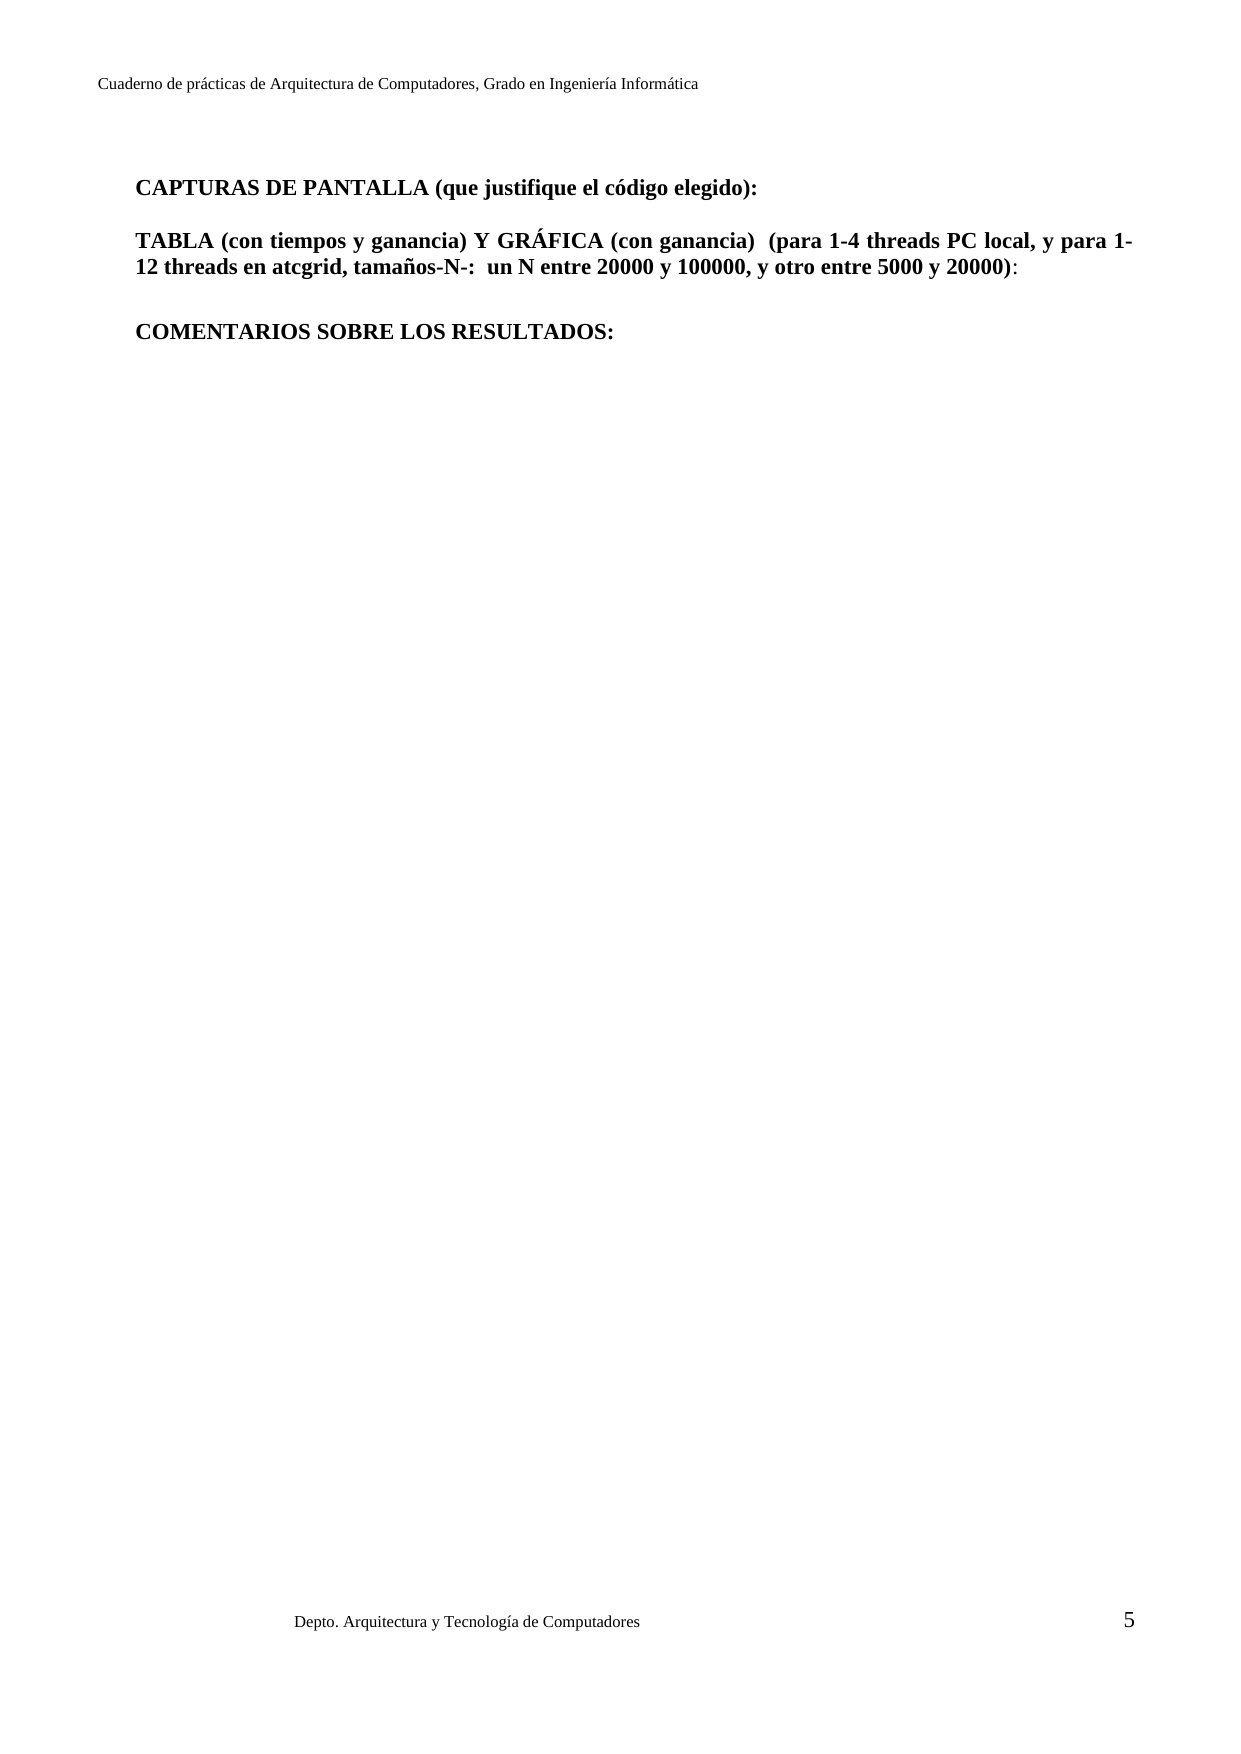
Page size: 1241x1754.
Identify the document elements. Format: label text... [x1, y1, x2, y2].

text CAPTURAS DE PANTALLA (que justifique el código elegido): [135, 174, 1135, 200]
text TABLA (con tiempos y ganancia) Y GRÁFICA (con ganancia) (para 1-4 threads PC local, y para 1-12 threads en atcgrid, tamaños-N-: un N entre 20000 y 100000, y otro entre 5000 y 20000): [135, 227, 1135, 279]
text COMENTARIOS SOBRE LOS RESULTADOS: [98, 318, 1135, 345]
